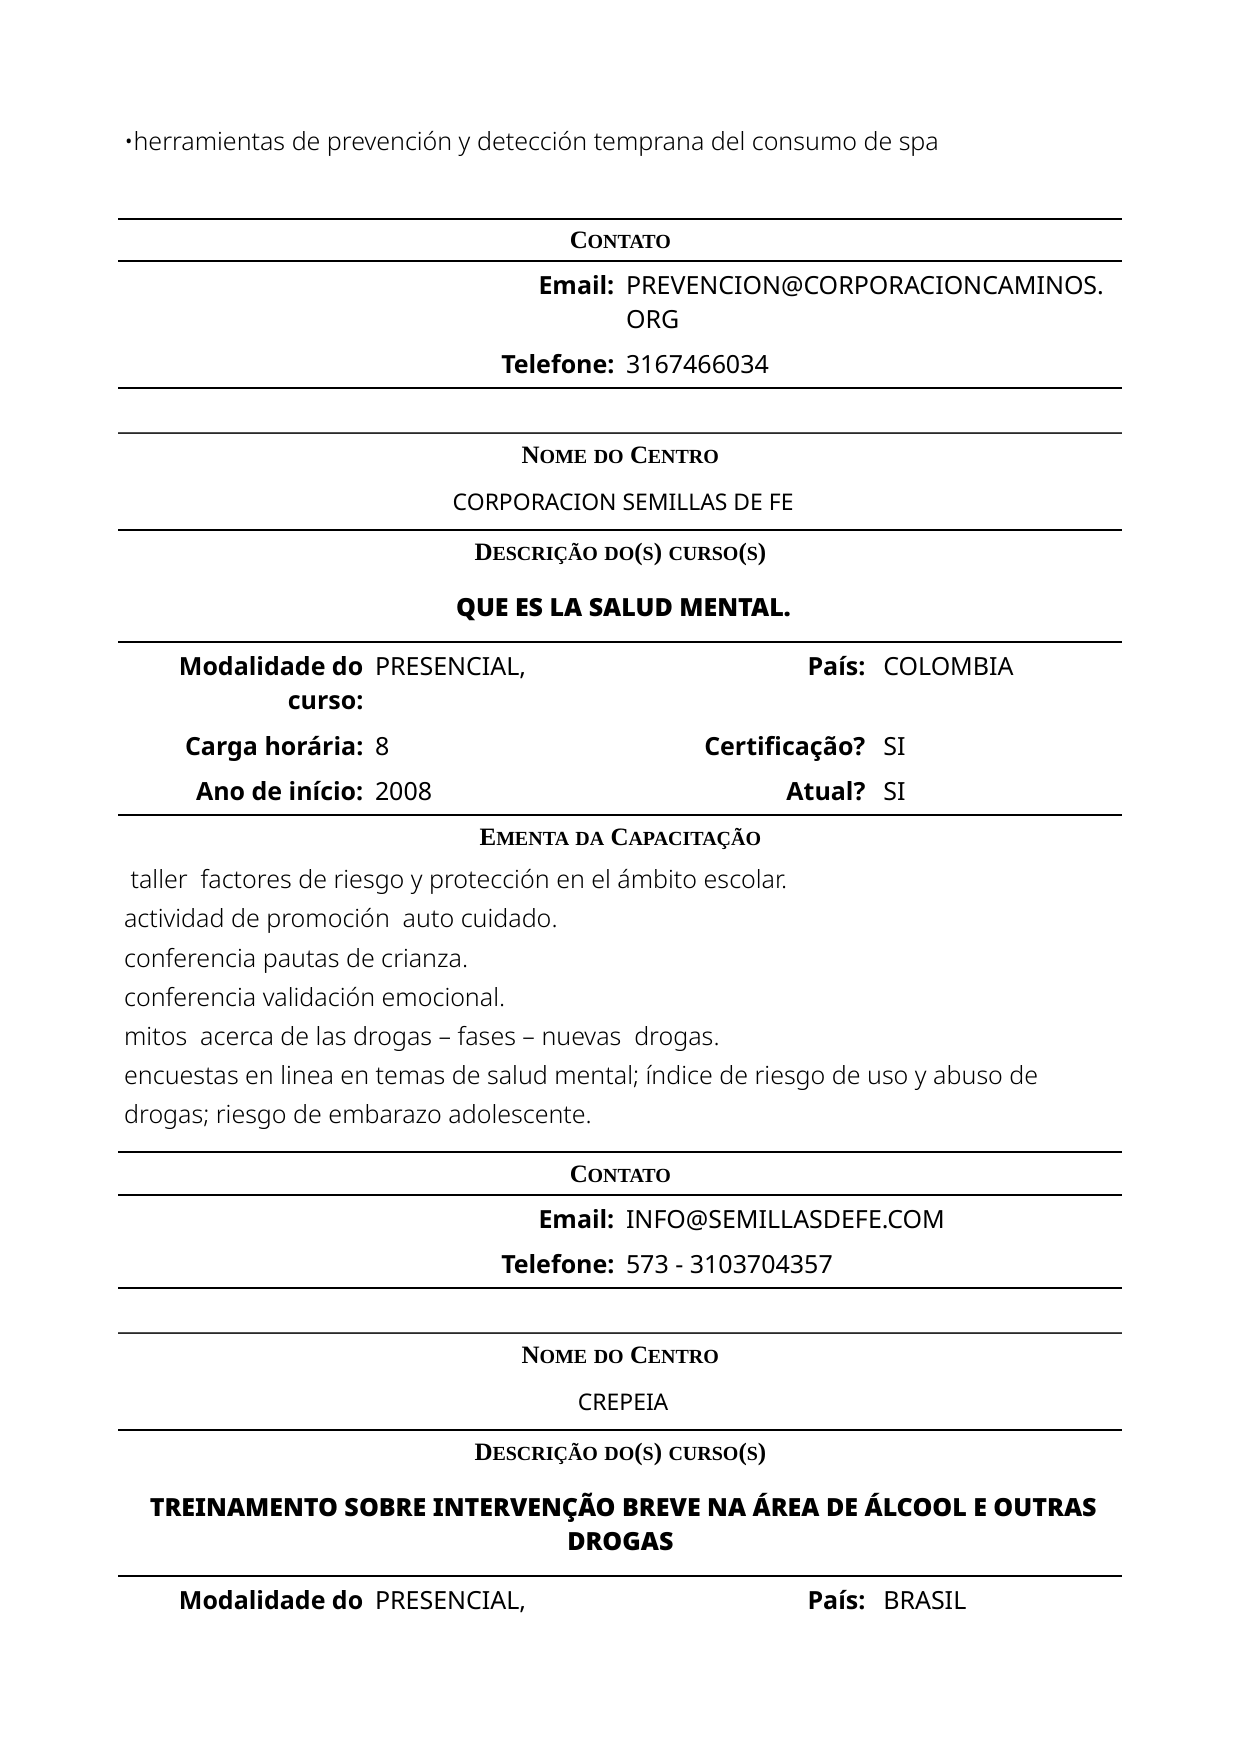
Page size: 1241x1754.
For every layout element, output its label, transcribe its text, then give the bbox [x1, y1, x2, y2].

table_cell CREPEIA [118, 1374, 1122, 1429]
table_cell TALLER FACTORES DE RIESGO Y PROTECCIÓN EN EL ÁMBITO ESCOLAR. ACTIVIDAD DE PROMOCIÓN AUTO CUIDADO. CONFERENCIA PAUTAS DE CRIANZA. CONFERENCIA VALIDACIÓN EMOCIONAL. MITOS ACERCA DE LAS DROGAS – FASES – NUEVAS DROGAS. ENCUESTAS EN LINEA EN TEMAS DE SALUD MENTAL; ÍNDICE DE RIESGO DE USO Y ABUSO DE DROGAS; RIESGO DE EMBARAZO ADOLESCENTE. [118, 856, 1122, 1151]
table_cell Atual? [620, 768, 871, 814]
table_cell Email: [118, 262, 620, 341]
table_cell PRESENCIAL, [369, 643, 620, 723]
table_cell Descrição do(s) curso(s) [118, 1431, 1122, 1471]
table_cell 2008 [369, 768, 620, 814]
table_cell País: [620, 643, 871, 723]
table_cell SI [871, 768, 1122, 814]
table_cell Telefone: [118, 1241, 620, 1287]
table_cell PREVENCION@CORPORACIONCAMINOS.ORG [620, 262, 1122, 341]
table_cell Carga horária: [118, 723, 369, 768]
table_cell PRESENCIAL, [369, 1577, 620, 1623]
table_cell Ano de início: [118, 768, 369, 814]
table_cell País: [620, 1577, 871, 1623]
table_cell Contato [118, 1153, 1122, 1193]
table_cell Telefone: [118, 341, 620, 387]
table_header Nome do Centro [118, 1335, 1122, 1374]
table_cell 3167466034 [620, 341, 1122, 387]
table_cell SI [871, 723, 1122, 768]
table_cell QUE ES LA SALUD MENTAL. [118, 572, 1122, 641]
table_cell 573 - 3103704357 [620, 1241, 1122, 1287]
table_cell Descrição do(s) curso(s) [118, 531, 1122, 572]
table_cell Modalidade do curso: [118, 643, 369, 723]
table_header Nome do Centro [118, 435, 1122, 474]
table_cell CORPORACION SEMILLAS DE FE [118, 475, 1122, 529]
table_cell TREINAMENTO SOBRE INTERVENÇÃO BREVE NA ÁREA DE ÁLCOOL E OUTRAS DROGAS [118, 1471, 1122, 1575]
table_cell COLOMBIA [871, 643, 1122, 723]
table_cell Email: [118, 1196, 620, 1241]
table_cell Modalidade do [118, 1577, 369, 1623]
table_cell INFO@SEMILLASDEFE.COM [620, 1196, 1122, 1241]
table_cell Contato [118, 220, 1122, 260]
table_cell 8 [369, 723, 620, 768]
table_cell Ementa da Capacitação [118, 816, 1122, 856]
table_cell Certificação? [620, 723, 871, 768]
table_cell BRASIL [871, 1577, 1122, 1623]
table_cell •HERRAMIENTAS DE PREVENCIÓN Y DETECCIÓN TEMPRANA DEL CONSUMO DE SPA [118, 118, 1122, 217]
